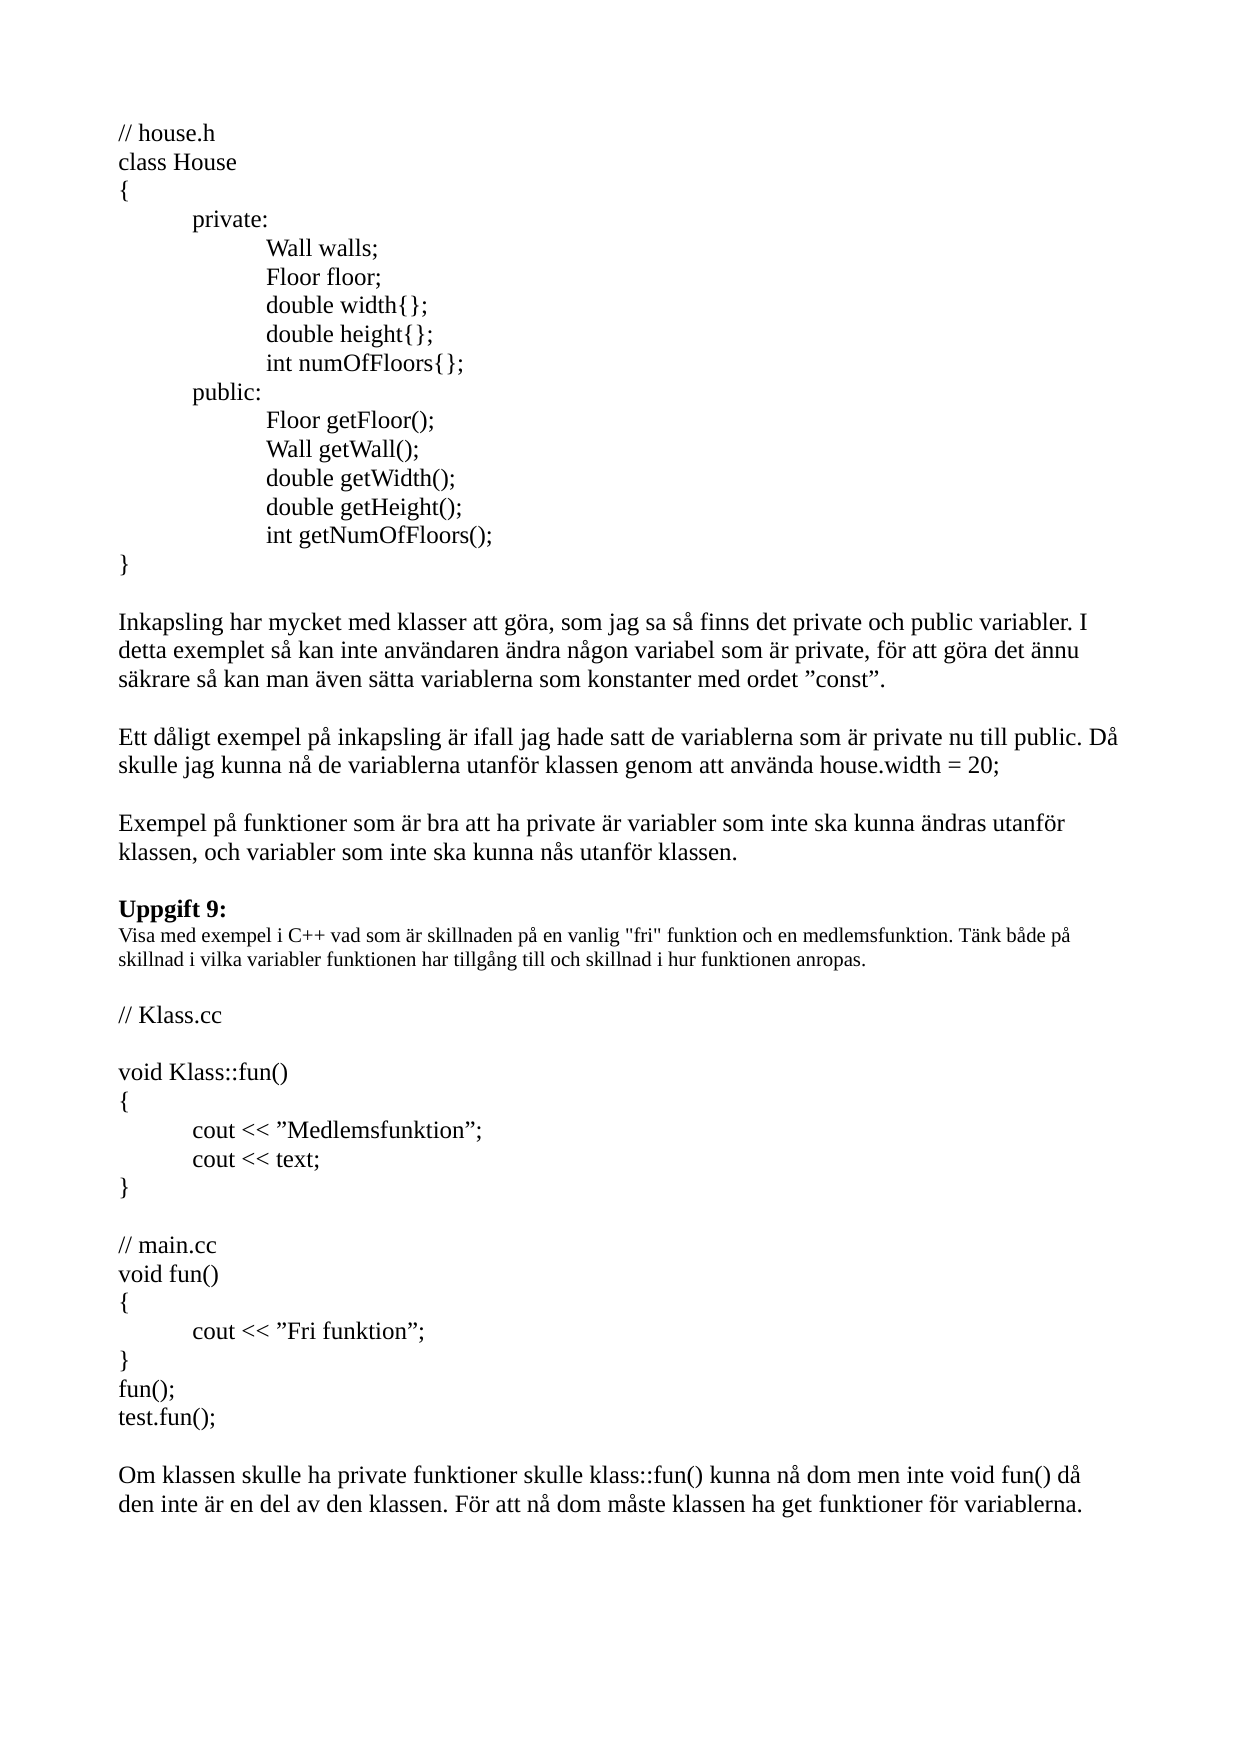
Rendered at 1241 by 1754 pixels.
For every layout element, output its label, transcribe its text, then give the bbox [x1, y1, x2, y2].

text Wall getWall(); [118, 434, 1122, 463]
text // Klass.cc [118, 1000, 1122, 1029]
text double getHeight(); [118, 492, 1122, 521]
text // house.h [118, 118, 1122, 147]
text } [118, 549, 1122, 578]
text // main.cc [118, 1230, 1122, 1259]
text cout << text; [118, 1144, 1122, 1172]
text cout << ”Medlemsfunktion”; [118, 1115, 1122, 1144]
text Inkapsling har mycket med klasser att göra, som jag sa så finns det private och public variabler. I detta exemplet så kan inte användaren ändra någon variabel som är private, för att göra det ännu säkrare så kan man även sätta variablerna som konstanter med ordet ”const”. [118, 607, 1122, 693]
text Uppgift 9: [118, 894, 1122, 923]
text fun(); [118, 1374, 1122, 1402]
text public: [118, 377, 1122, 406]
text double height{}; [118, 319, 1122, 348]
text cout << ”Fri funktion”; [118, 1316, 1122, 1345]
text } [118, 1172, 1122, 1201]
text { [118, 1086, 1122, 1115]
text Ett dåligt exempel på inkapsling är ifall jag hade satt de variablerna som är private nu till public. Då skulle jag kunna nå de variablerna utanför klassen genom att använda house.width = 20; [118, 722, 1122, 779]
text { [118, 176, 1122, 204]
text Floor floor; [118, 262, 1122, 291]
text Wall walls; [118, 233, 1122, 262]
text double getWidth(); [118, 463, 1122, 492]
text int getNumOfFloors(); [118, 521, 1122, 549]
text int numOfFloors{}; [118, 348, 1122, 377]
text Exempel på funktioner som är bra att ha private är variabler som inte ska kunna ändras utanför klassen, och variabler som inte ska kunna nås utanför klassen. [118, 808, 1122, 866]
text double width{}; [118, 291, 1122, 319]
text } [118, 1345, 1122, 1374]
text void fun() [118, 1259, 1122, 1287]
text private: [118, 204, 1122, 233]
text { [118, 1287, 1122, 1316]
text Floor getFloor(); [118, 406, 1122, 434]
text Visa med exempel i C++ vad som är skillnaden på en vanlig "fri" funktion och en medlemsfunktion. Tänk både på skillnad i vilka variabler funktionen har tillgång till och skillnad i hur funktionen anropas. [118, 923, 1122, 971]
text class House [118, 147, 1122, 176]
text test.fun(); [118, 1402, 1122, 1431]
text Om klassen skulle ha private funktioner skulle klass::fun() kunna nå dom men inte void fun() då den inte är en del av den klassen. För att nå dom måste klassen ha get funktioner för variablerna. [118, 1460, 1122, 1517]
text void Klass::fun() [118, 1057, 1122, 1086]
